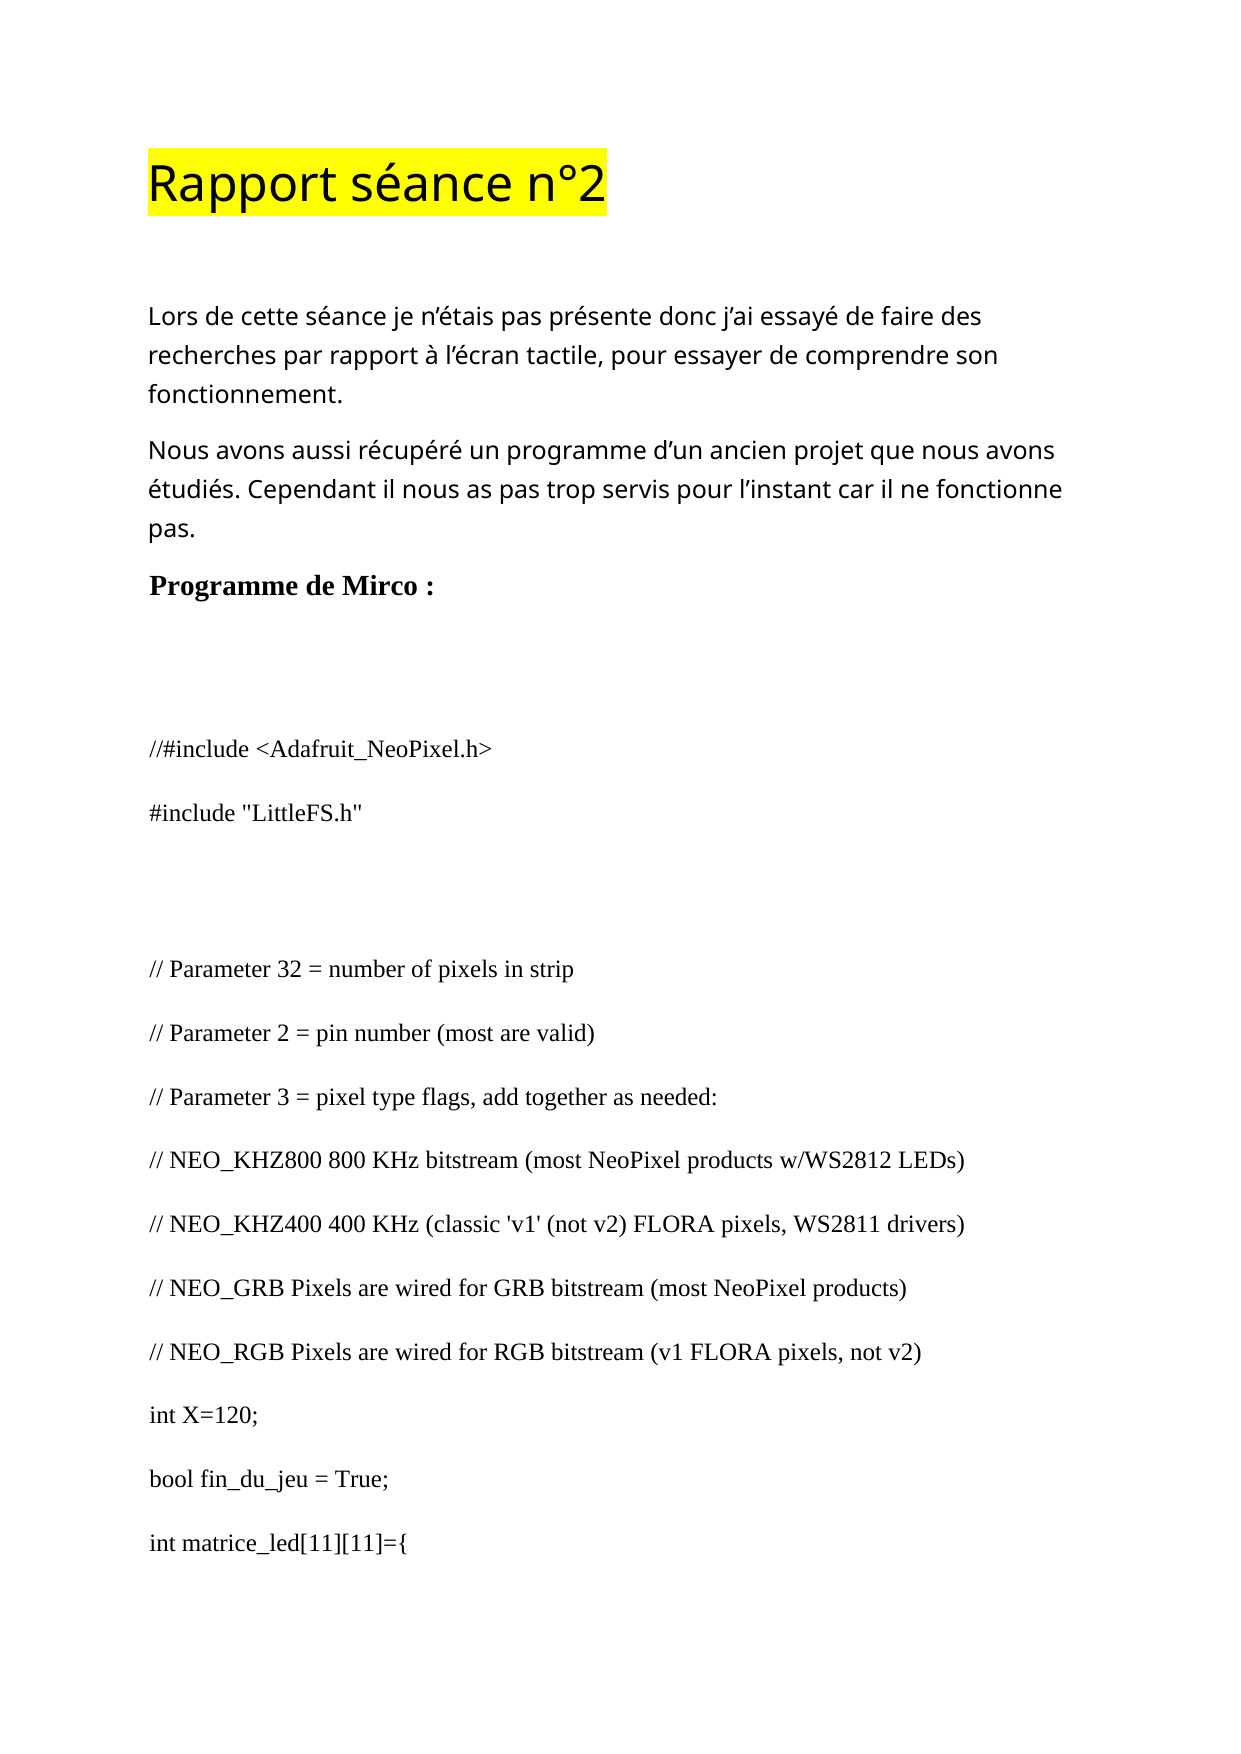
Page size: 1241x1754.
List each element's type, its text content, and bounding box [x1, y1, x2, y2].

table_cell [148, 1112, 726, 1144]
table_header //#include <Adafruit_NeoPixel.h> [148, 733, 500, 764]
text Lors de cette séance je n’étais pas présente donc j’ai essayé de faire des recherches par rapport à l’écran tactile, pour essayer de comprendre son fonctionnement. [148, 298, 1093, 411]
table_header // NEO_KHZ400 400 KHz (classic 'v1' (not v2) FLORA pixels, WS2811 drivers) [148, 1208, 973, 1239]
table_header [148, 860, 158, 921]
table_cell [148, 1048, 603, 1080]
table_header // NEO_GRB Pixels are wired for GRB bitstream (most NeoPixel products) [148, 1271, 915, 1303]
table_header #include "LittleFS.h" [148, 796, 371, 828]
table_cell [148, 985, 582, 1016]
table_header // Parameter 32 = number of pixels in strip [148, 953, 582, 984]
table_cell [148, 1303, 915, 1335]
table_cell [148, 1495, 397, 1526]
table_header int X=120; [148, 1399, 266, 1431]
table_header [148, 640, 158, 701]
table_header // Parameter 2 = pin number (most are valid) [148, 1016, 603, 1048]
table_cell [148, 828, 371, 860]
table_header // NEO_RGB Pixels are wired for RGB bitstream (v1 FLORA pixels, not v2) [148, 1335, 930, 1367]
text Nous avons aussi récupéré un programme d’un ancien projet que nous avons étudiés. Cependant il nous as pas trop servis pour l’instant car il ne fonctionne pas. [148, 433, 1093, 545]
table_header bool fin_du_jeu = True; [148, 1463, 397, 1494]
text Rapport séance n°2 [148, 148, 1093, 216]
table_cell [148, 921, 158, 953]
table_cell [148, 1431, 266, 1463]
table_cell [148, 765, 500, 796]
table_cell [148, 1558, 417, 1590]
table_cell [148, 1176, 973, 1208]
table_header // NEO_KHZ800 800 KHz bitstream (most NeoPixel products w/WS2812 LEDs) [148, 1144, 973, 1176]
table_cell [148, 1240, 973, 1271]
table_header int matrice_led[11][11]={ [148, 1526, 417, 1558]
table_cell [148, 604, 443, 640]
table_header Programme de Mirco : [148, 567, 443, 603]
table_cell [148, 1367, 930, 1399]
table_header // Parameter 3 = pixel type flags, add together as needed: [148, 1080, 726, 1112]
table_cell [148, 701, 158, 733]
